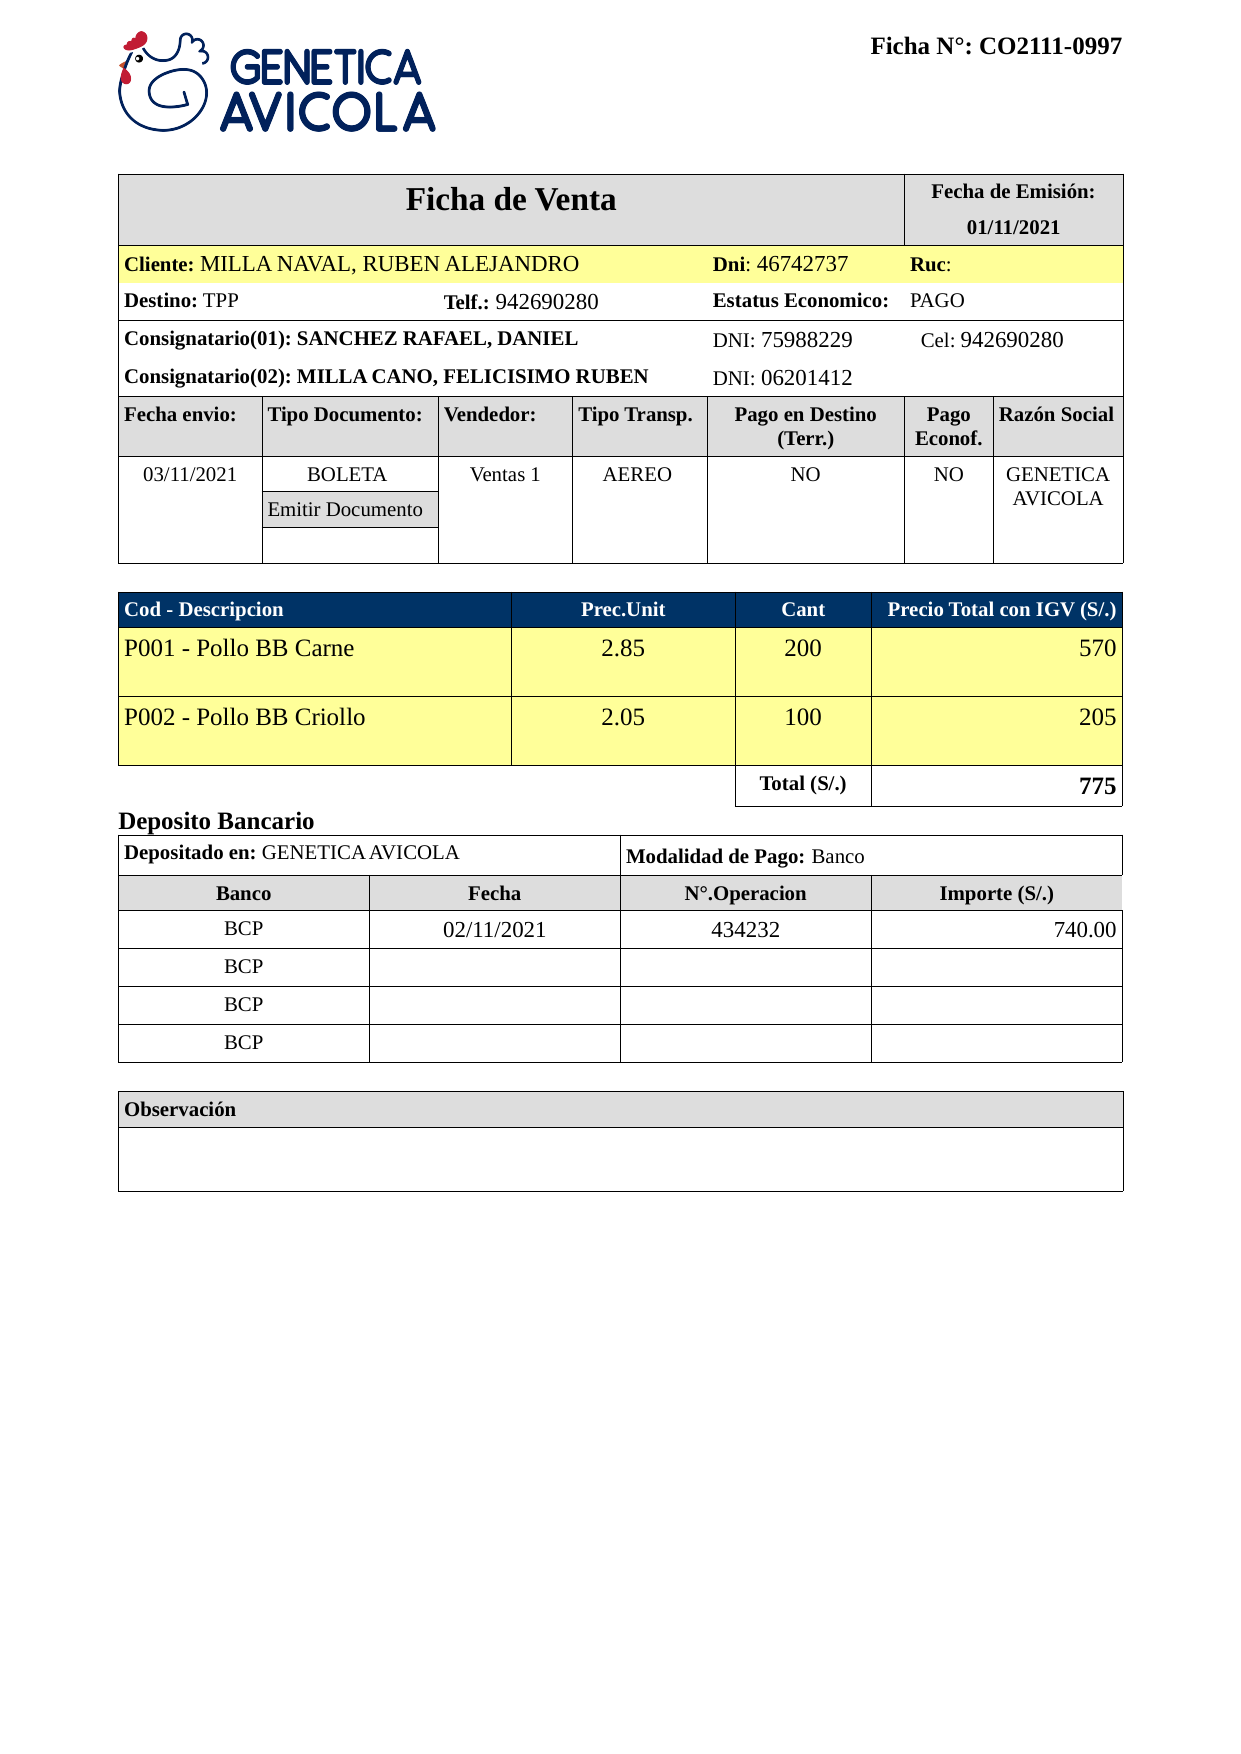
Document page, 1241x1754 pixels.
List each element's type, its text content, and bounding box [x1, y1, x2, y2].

table_cell Consignatario(01): SANCHEZ RAFAEL, DANIEL [119, 321, 707, 358]
table_cell N°.Operacion [621, 876, 871, 910]
table_cell P001 - Pollo BB Carne [119, 628, 511, 696]
table_header Cant [736, 593, 871, 627]
table_cell [511, 766, 735, 806]
table_cell [872, 987, 1122, 1024]
table_cell Dni: 46742737 [707, 246, 904, 283]
picture [118, 31, 436, 132]
table_cell Ruc: [904, 246, 1123, 283]
table_cell [872, 949, 1122, 986]
table_cell 775 [872, 766, 1122, 806]
table_cell 02/11/2021 [370, 911, 620, 948]
table_cell Destino: TPP [119, 283, 438, 320]
table_cell [370, 987, 620, 1024]
table_cell [263, 528, 438, 563]
table_cell Consignatario(02): MILLA CANO, FELICISIMO RUBEN [119, 358, 707, 396]
table_cell 434232 [621, 911, 871, 948]
table_cell Estatus Economico: [707, 283, 904, 320]
table_cell [118, 766, 511, 806]
table_header Ficha de Venta [119, 175, 904, 245]
table_cell [621, 987, 871, 1024]
table_cell BCP [119, 949, 369, 986]
text Deposito Bancario [118, 806, 1122, 834]
table_cell Telf.: 942690280 [438, 283, 707, 320]
table_cell Pago Econof. [905, 397, 993, 456]
table_cell NO [708, 457, 904, 563]
table_cell [119, 1128, 1123, 1191]
table_cell Emitir Documento [263, 492, 438, 527]
table_header Precio Total con IGV (S/.) [872, 593, 1122, 627]
table_cell Tipo Documento: [263, 397, 438, 456]
table_cell 2.85 [512, 628, 735, 696]
table_cell 205 [872, 697, 1122, 765]
table_cell Total (S/.) [736, 766, 871, 806]
table_cell [621, 949, 871, 986]
table_cell BCP [119, 911, 369, 948]
table_header Depositado en: GENETICA AVICOLA [119, 836, 620, 875]
table_cell 100 [736, 697, 871, 765]
table_cell 200 [736, 628, 871, 696]
table_cell Fecha envio: [119, 397, 262, 456]
table_cell Fecha [370, 876, 620, 910]
table_cell NO [905, 457, 993, 563]
table_cell Ventas 1 [439, 457, 572, 563]
table_cell [370, 949, 620, 986]
table_cell DNI: 06201412 [707, 358, 1123, 396]
table_cell BCP [119, 987, 369, 1024]
table_cell [370, 1025, 620, 1062]
table_cell 570 [872, 628, 1122, 696]
table_cell DNI: 75988229 [707, 321, 915, 358]
table_cell Cel: 942690280 [915, 321, 1123, 358]
table_cell 01/11/2021 [905, 209, 1123, 245]
table_cell AEREO [573, 457, 707, 563]
table_cell 2.05 [512, 697, 735, 765]
table_header Prec.Unit [512, 593, 735, 627]
table_cell Pago en Destino (Terr.) [708, 397, 904, 456]
table_cell GENETICA AVICOLA [994, 457, 1123, 563]
table_header Fecha de Emisión: [905, 175, 1123, 209]
table_cell BCP [119, 1025, 369, 1062]
table_cell Banco [119, 876, 369, 910]
table_cell Razón Social [994, 397, 1123, 456]
table_cell Tipo Transp. [573, 397, 707, 456]
table_cell 740.00 [872, 911, 1122, 948]
table_cell Vendedor: [439, 397, 572, 456]
table_cell BOLETA [263, 457, 438, 491]
table_cell Importe (S/.) [872, 876, 1122, 910]
table_cell 03/11/2021 [119, 457, 262, 563]
table_header Cod - Descripcion [119, 593, 511, 627]
table_cell [872, 1025, 1122, 1062]
table_header Modalidad de Pago: Banco [621, 836, 1122, 875]
table_header Observación [119, 1092, 1123, 1127]
table_cell [621, 1025, 871, 1062]
table_cell Cliente: MILLA NAVAL, RUBEN ALEJANDRO [119, 246, 707, 283]
table_cell P002 - Pollo BB Criollo [119, 697, 511, 765]
table_cell PAGO [904, 283, 1123, 320]
